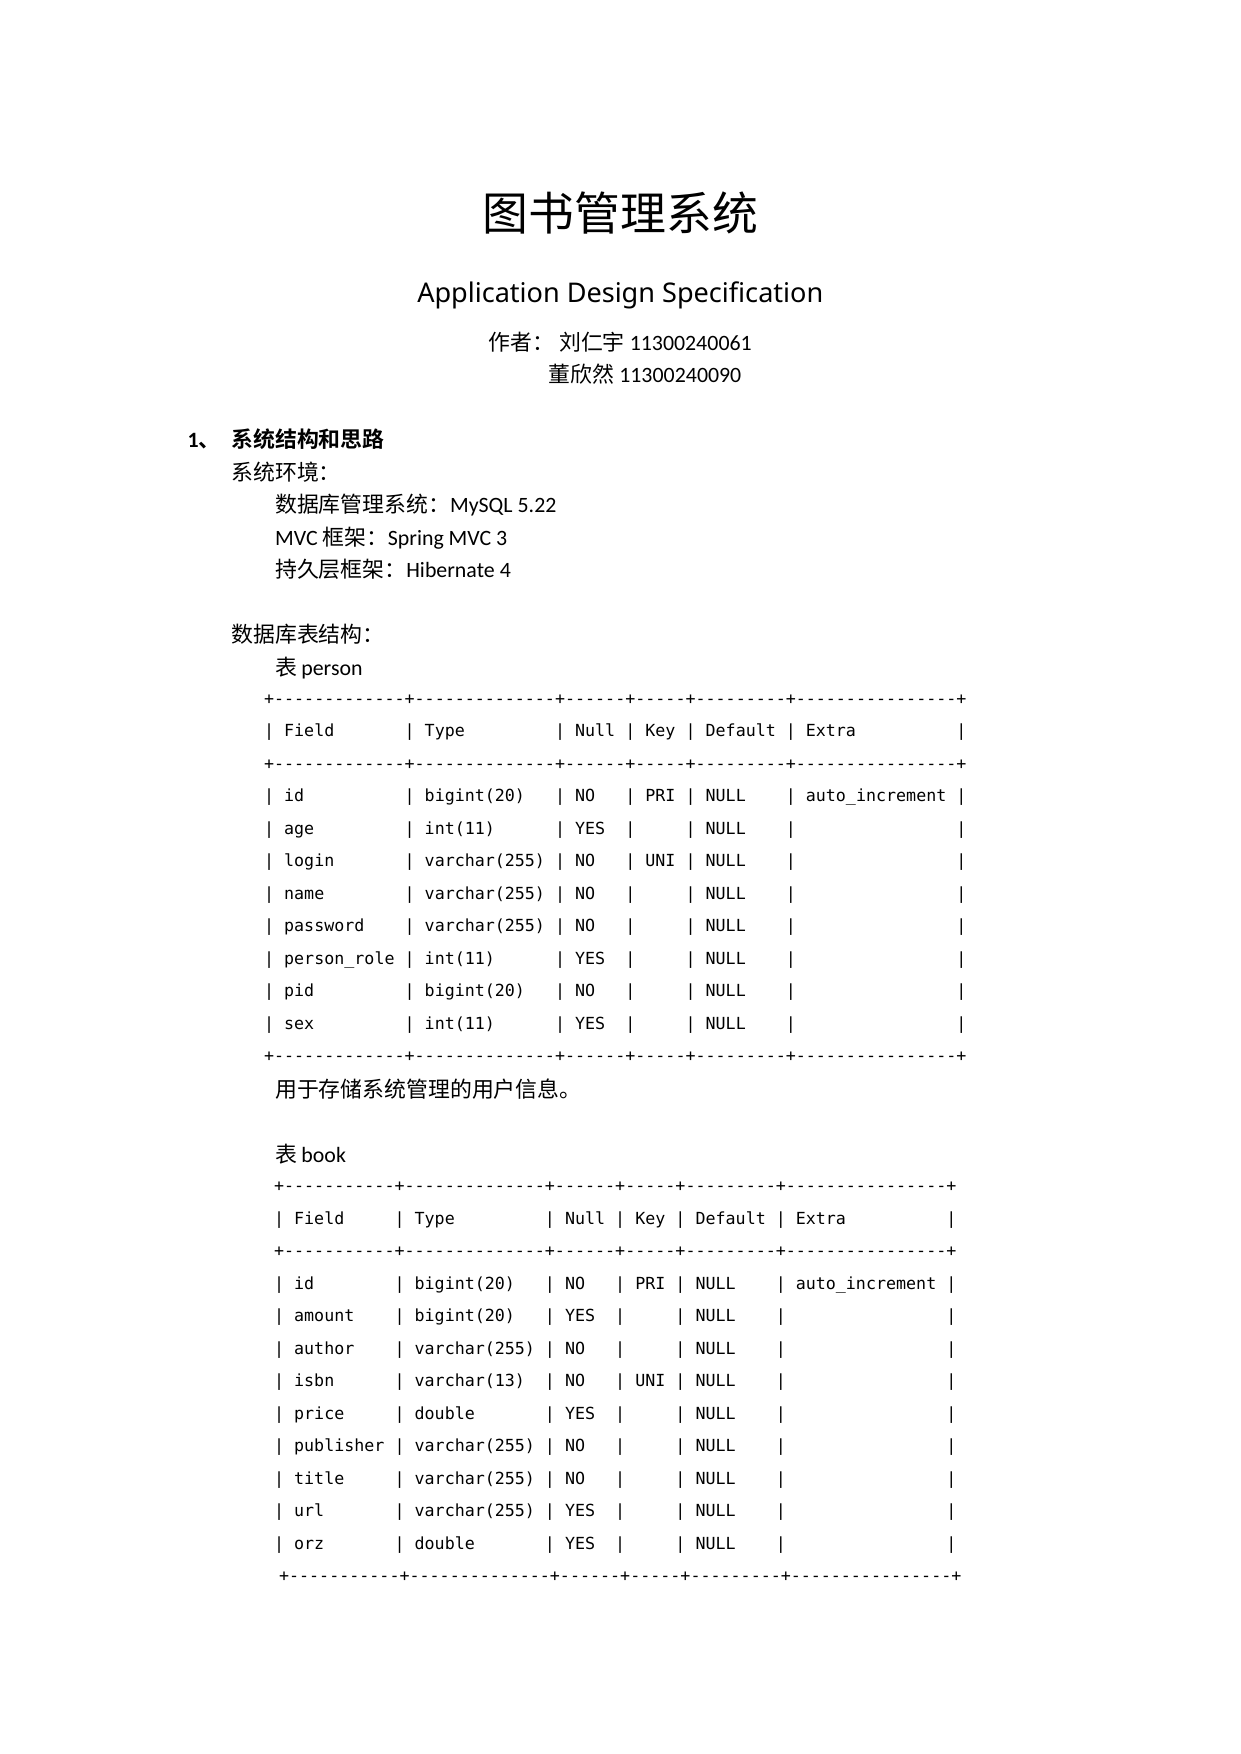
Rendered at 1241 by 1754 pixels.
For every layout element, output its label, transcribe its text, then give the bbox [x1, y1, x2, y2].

text 用于存储系统管理的用户信息。 [187, 1072, 1053, 1104]
text | Field | Type | Null | Key | Default | Extra | [187, 1202, 1053, 1234]
text | sex | int(11) | YES | | NULL | | [187, 1007, 1053, 1039]
text 董欣然 11300240090 [187, 357, 1053, 389]
text MVC框架：Spring MVC 3 [231, 519, 1053, 552]
text 表person [187, 649, 1053, 682]
text +-----------+--------------+------+-----+---------+----------------+ [187, 1234, 1053, 1267]
text | login | varchar(255) | NO | UNI | NULL | | [187, 844, 1053, 877]
text 表book [187, 1137, 1053, 1169]
text | author | varchar(255) | NO | | NULL | | [187, 1332, 1053, 1364]
text | name | varchar(255) | NO | | NULL | | [187, 877, 1053, 909]
text +-----------+--------------+------+-----+---------+----------------+ [187, 1169, 1053, 1202]
text | id | bigint(20) | NO | PRI | NULL | auto_increment | [187, 1267, 1053, 1299]
text +-------------+--------------+------+-----+---------+----------------+ [187, 682, 1053, 714]
text 持久层框架：Hibernate 4 [231, 552, 1053, 584]
text +-----------+--------------+------+-----+---------+----------------+ [187, 1559, 1053, 1592]
text | pid | bigint(20) | NO | | NULL | | [187, 974, 1053, 1007]
text +-------------+--------------+------+-----+---------+----------------+ [187, 747, 1053, 779]
text | orz | double | YES | | NULL | | [187, 1527, 1053, 1559]
list 系统结构和思路 [187, 422, 1053, 454]
text | Field | Type | Null | Key | Default | Extra | [187, 714, 1053, 747]
text | age | int(11) | YES | | NULL | | [187, 812, 1053, 844]
text | id | bigint(20) | NO | PRI | NULL | auto_increment | [187, 779, 1053, 812]
text | url | varchar(255) | YES | | NULL | | [187, 1494, 1053, 1527]
text 系统环境： [231, 454, 1053, 487]
text | password | varchar(255) | NO | | NULL | | [187, 909, 1053, 942]
text 作者： 刘仁宇 11300240061 [187, 324, 1053, 357]
text | price | double | YES | | NULL | | [187, 1397, 1053, 1429]
text 图书管理系统 [187, 162, 1053, 259]
text | title | varchar(255) | NO | | NULL | | [187, 1462, 1053, 1494]
text | isbn | varchar(13) | NO | UNI | NULL | | [187, 1364, 1053, 1397]
text +-------------+--------------+------+-----+---------+----------------+ [187, 1039, 1053, 1072]
text | publisher | varchar(255) | NO | | NULL | | [187, 1429, 1053, 1462]
text 数据库管理系统：MySQL 5.22 [231, 487, 1053, 519]
text | amount | bigint(20) | YES | | NULL | | [187, 1299, 1053, 1332]
text | person_role | int(11) | YES | | NULL | | [187, 942, 1053, 974]
text Application Design Specification [187, 259, 1053, 324]
text 数据库表结构： [187, 617, 1053, 649]
